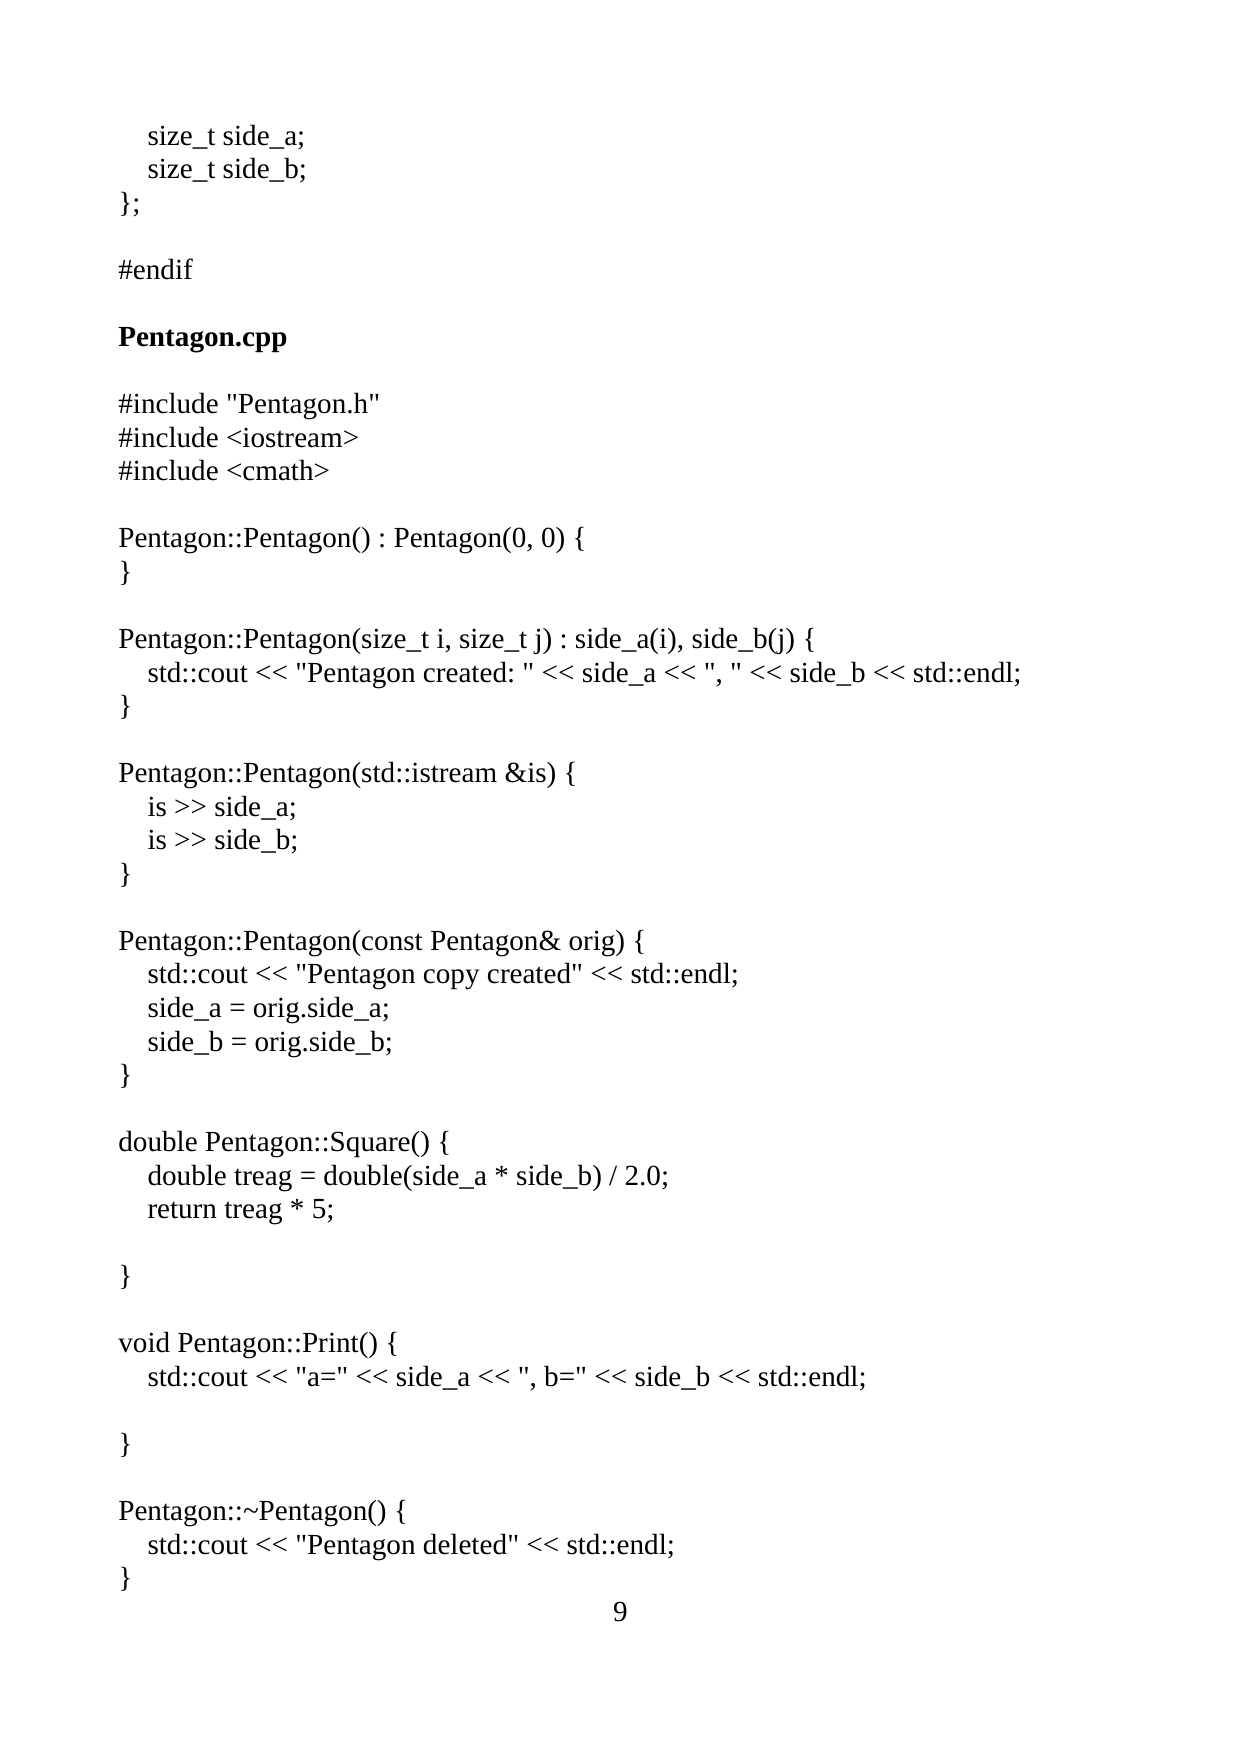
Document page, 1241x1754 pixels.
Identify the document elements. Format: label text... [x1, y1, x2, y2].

text Pentagon.cpp [118, 319, 1122, 353]
text #endif [118, 252, 1122, 286]
text double treag = double(side_a * side_b) / 2.0; [118, 1158, 1122, 1191]
text Pentagon::Pentagon(std::istream &is) { [118, 755, 1122, 789]
text #include "Pentagon.h" [118, 386, 1122, 420]
text } [118, 856, 1122, 889]
text Pentagon::~Pentagon() { [118, 1493, 1122, 1527]
text is >> side_b; [118, 822, 1122, 856]
text 9 [118, 1594, 1122, 1627]
text size_t side_a; [118, 118, 1122, 152]
text return treag * 5; [118, 1191, 1122, 1225]
text std::cout << "Pentagon deleted" << std::endl; [118, 1527, 1122, 1560]
text } [118, 1560, 1122, 1594]
text void Pentagon::Print() { [118, 1326, 1122, 1359]
text side_b = orig.side_b; [118, 1024, 1122, 1057]
text Pentagon::Pentagon(const Pentagon& orig) { [118, 923, 1122, 957]
text }; [118, 185, 1122, 219]
text size_t side_b; [118, 152, 1122, 185]
text } [118, 1057, 1122, 1091]
text double Pentagon::Square() { [118, 1124, 1122, 1158]
text Pentagon::Pentagon() : Pentagon(0, 0) { [118, 521, 1122, 554]
text } [118, 1258, 1122, 1292]
text is >> side_a; [118, 789, 1122, 822]
text std::cout << "Pentagon created: " << side_a << ", " << side_b << std::endl; [118, 655, 1122, 688]
text } [118, 1426, 1122, 1460]
text std::cout << "a=" << side_a << ", b=" << side_b << std::endl; [118, 1359, 1122, 1393]
text #include <cmath> [118, 453, 1122, 487]
text Pentagon::Pentagon(size_t i, size_t j) : side_a(i), side_b(j) { [118, 621, 1122, 655]
text std::cout << "Pentagon copy created" << std::endl; [118, 957, 1122, 990]
text } [118, 554, 1122, 588]
text } [118, 688, 1122, 722]
text #include <iostream> [118, 420, 1122, 453]
text side_a = orig.side_a; [118, 990, 1122, 1024]
